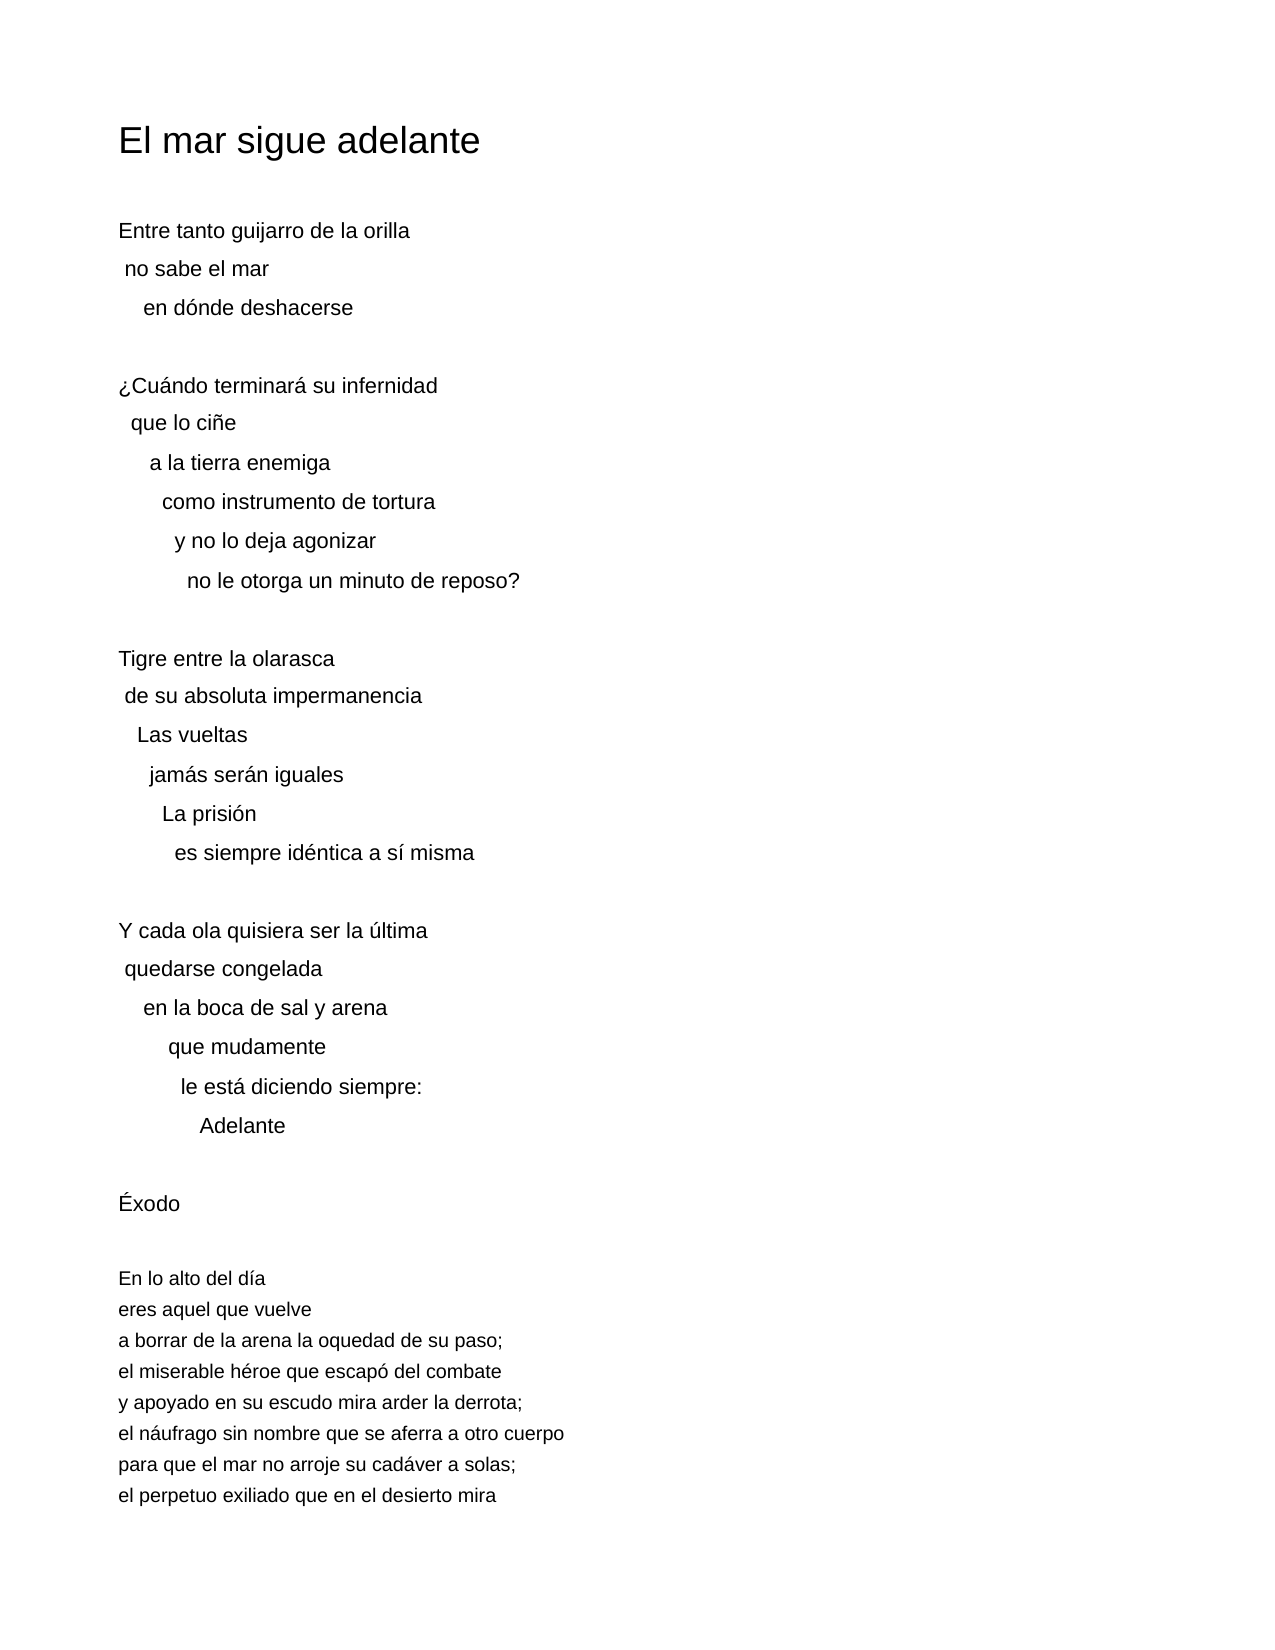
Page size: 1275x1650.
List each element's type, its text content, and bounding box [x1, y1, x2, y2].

text Y cada ola quisiera ser la última [118, 918, 1157, 943]
text en dónde deshacerse [118, 292, 1157, 321]
text Tigre entre la olarasca [118, 646, 1157, 671]
text La prisión [118, 798, 1157, 827]
text quedarse congelada [118, 953, 1157, 981]
text Las vueltas [118, 719, 1157, 748]
text el náufrago sin nombre que se aferra a otro cuerpo [118, 1422, 1157, 1444]
text a borrar de la arena la oquedad de su paso; [118, 1328, 1157, 1351]
text para que el mar no arroje su cadáver a solas; [118, 1453, 1157, 1475]
text que lo ciñe [118, 407, 1157, 436]
text El mar sigue adelante [118, 118, 1157, 161]
text Adelante [118, 1110, 1157, 1139]
text y no lo deja agonizar [118, 526, 1157, 554]
text eres aquel que vuelve [118, 1297, 1157, 1320]
text Entre tanto guijarro de la orilla [118, 218, 1157, 244]
text jamás serán iguales [118, 759, 1157, 787]
text el perpetuo exiliado que en el desierto mira [118, 1484, 1157, 1506]
text y apoyado en su escudo mira arder la derrota; [118, 1391, 1157, 1413]
text que mudamente [118, 1031, 1157, 1060]
text en la boca de sal y arena [118, 992, 1157, 1021]
text no sabe el mar [118, 253, 1157, 282]
text es siempre idéntica a sí misma [118, 837, 1157, 866]
text le está diciendo siempre: [118, 1071, 1157, 1099]
text de su absoluta impermanencia [118, 680, 1157, 709]
text Éxodo [118, 1191, 1157, 1216]
text el miserable héroe que escapó del combate [118, 1359, 1157, 1382]
text En lo alto del día [118, 1266, 1157, 1289]
text ¿Cuándo terminará su infernidad [118, 373, 1157, 398]
text como instrumento de tortura [118, 486, 1157, 515]
text a la tierra enemiga [118, 447, 1157, 476]
text no le otorga un minuto de reposo? [118, 565, 1157, 594]
